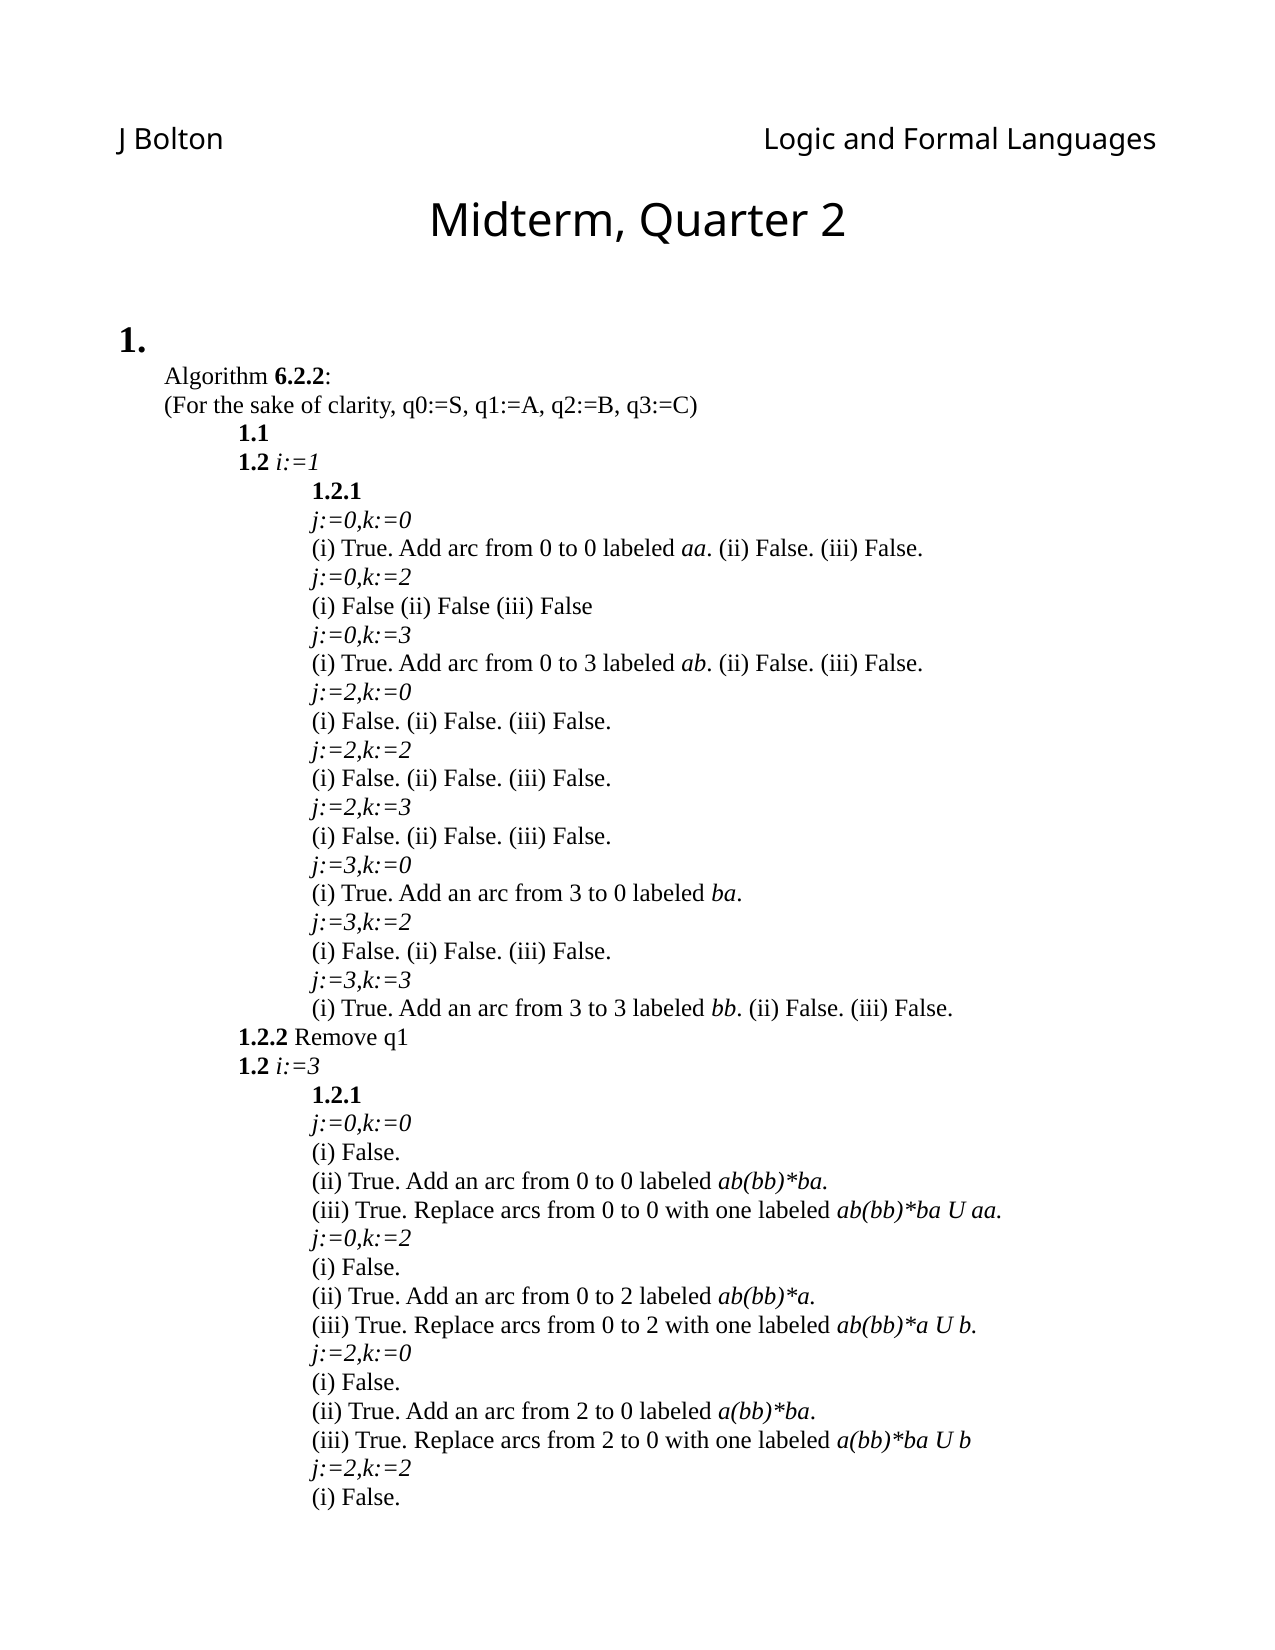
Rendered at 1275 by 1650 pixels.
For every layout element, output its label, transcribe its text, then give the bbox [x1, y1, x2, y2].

text 1. [118, 284, 1157, 361]
text Algorithm 6.2.2: (For the sake of clarity, q0:=S, q1:=A, q2:=B, q3:=C) 1.1 1.2 i:=1 1.2.1 j:=0,k:=0 (i) True. Add arc from 0 to 0 labeled aa. (ii) False. (iii) False. j:=0,k:=2 (i) False (ii) False (iii) False j:=0,k:=3 (i) True. Add arc from 0 to 3 labeled ab. (ii) False. (iii) False. j:=2,k:=0 (i) False. (ii) False. (iii) False. j:=2,k:=2 (i) False. (ii) False. (iii) False. j:=2,k:=3 (i) False. (ii) False. (iii) False. j:=3,k:=0 (i) True. Add an arc from 3 to 0 labeled ba. j:=3,k:=2 (i) False. (ii) False. (iii) False. j:=3,k:=3 (i) True. Add an arc from 3 to 3 labeled bb. (ii) False. (iii) False. 1.2.2 Remove q1 1.2 i:=3 1.2.1 j:=0,k:=0 (i) False. (ii) True. Add an arc from 0 to 0 labeled ab(bb)*ba. (iii) True. Replace arcs from 0 to 0 with one labeled ab(bb)*ba U aa. j:=0,k:=2 (i) False. (ii) True. Add an arc from 0 to 2 labeled ab(bb)*a. (iii) True. Replace arcs from 0 to 2 with one labeled ab(bb)*a U b. j:=2,k:=0 (i) False. (ii) True. Add an arc from 2 to 0 labeled a(bb)*ba. (iii) True. Replace arcs from 2 to 0 with one labeled a(bb)*ba U b j:=2,k:=2 (i) False. [164, 361, 1157, 1511]
text Midterm, Quarter 2 [118, 187, 1157, 250]
